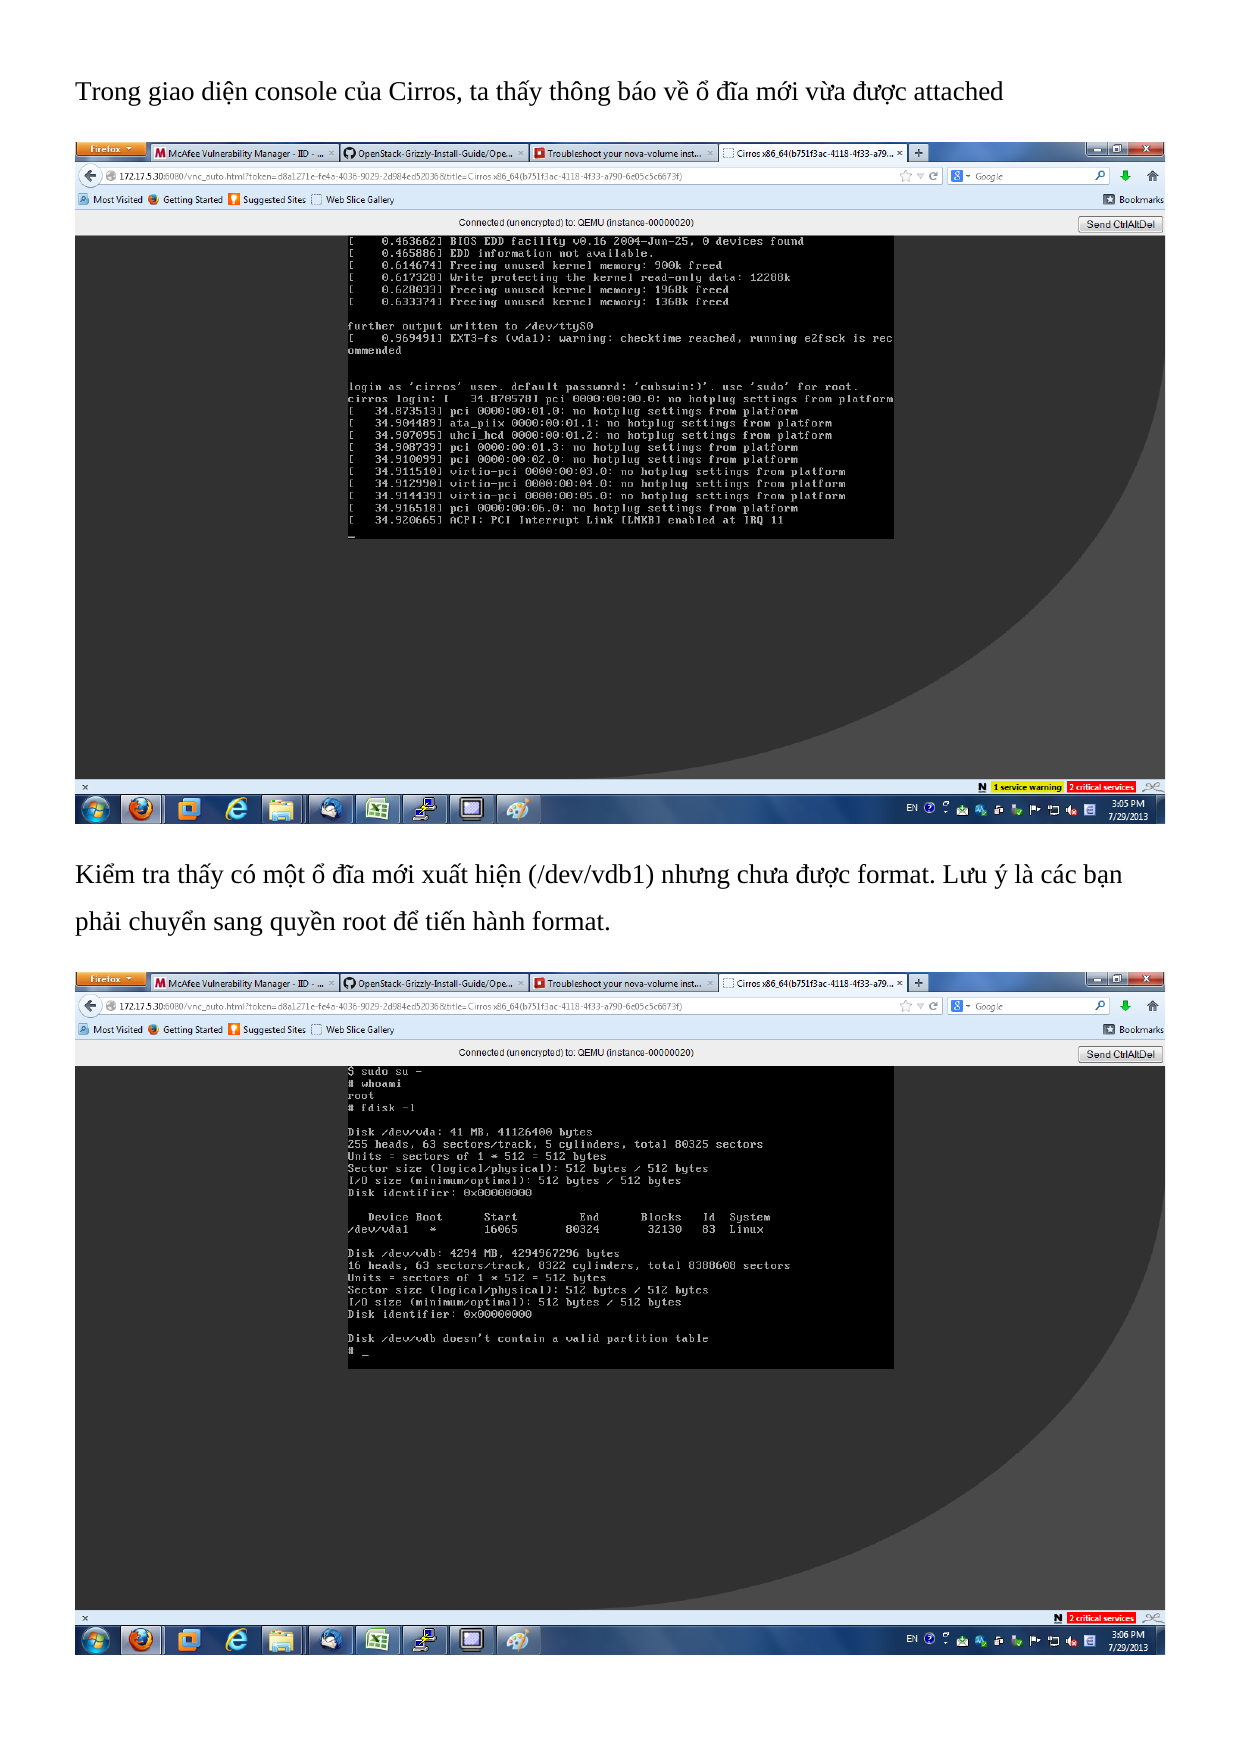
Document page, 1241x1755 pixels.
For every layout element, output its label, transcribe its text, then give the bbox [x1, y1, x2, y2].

text Kiểm tra thấy có một ổ đĩa mới xuất hiện (/dev/vdb1) nhưng chưa được format. Lưu ý là các bạn phải chuyển sang quyền root để tiến hành format. [75, 859, 1165, 936]
text Trong giao diện console của Cirros, ta thấy thông báo về ổ đĩa mới vừa được attached [75, 75, 1165, 106]
